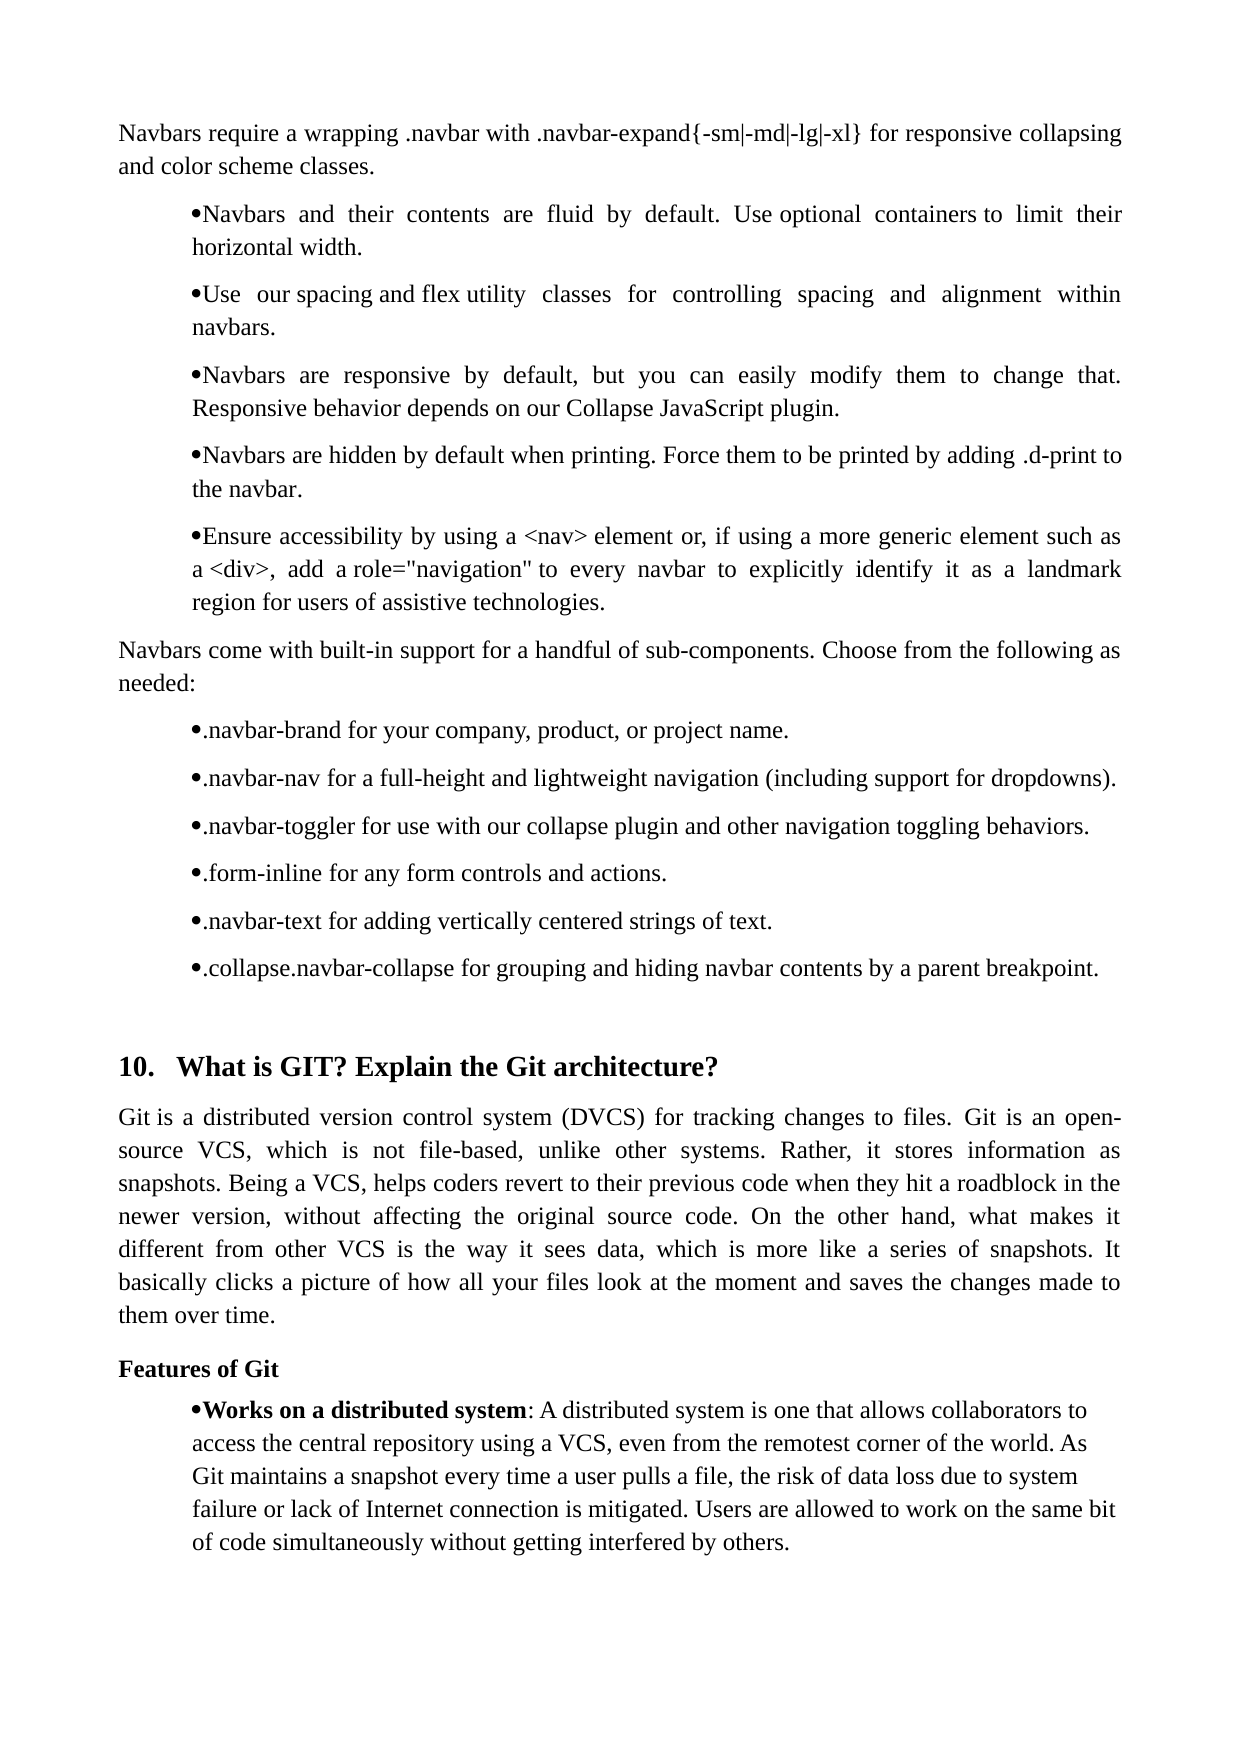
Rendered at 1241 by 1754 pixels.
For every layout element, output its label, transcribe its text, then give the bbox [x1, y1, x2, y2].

list Navbars are hidden by default when printing. Force them to be printed by adding .d-print to the navbar. [192, 441, 1122, 502]
list Works on a distributed system: A distributed system is one that allows collaborators to access the central repository using a VCS, even from the remotest corner of the world. As Git maintains a snapshot every time a user pulls a file, the risk of data loss due to system failure or lack of Internet connection is mitigated. Users are allowed to work on the same bit of code simultaneously without getting interfered by others. [192, 1395, 1122, 1556]
list Ensure accessibility by using a <nav> element or, if using a more generic element such as a <div>, add a role="navigation" to every navbar to explicitly identify it as a landmark region for users of assistive technologies. [192, 521, 1122, 616]
subtitle Features of Git [118, 1354, 1122, 1383]
list .navbar-text for adding vertically centered strings of text. [192, 906, 1122, 935]
text Navbars come with built-in support for a handful of sub-components. Choose from the following as needed: [118, 635, 1122, 697]
list .navbar-toggler for use with our collapse plugin and other navigation toggling behaviors. [192, 811, 1122, 839]
list .form-inline for any form controls and actions. [192, 858, 1122, 887]
text Navbars require a wrapping .navbar with .navbar-expand{-sm|-md|-lg|-xl} for responsive collapsing and color scheme classes. [118, 118, 1122, 180]
list .collapse.navbar-collapse for grouping and hiding navbar contents by a parent breakpoint. [192, 953, 1122, 982]
list Use our spacing and flex utility classes for controlling spacing and alignment within navbars. [192, 279, 1122, 341]
list .navbar-brand for your company, product, or project name. [192, 716, 1122, 744]
list Navbars are responsive by default, but you can easily modify them to change that. Responsive behavior depends on our Collapse JavaScript plugin. [192, 360, 1122, 422]
text 10. What is GIT? Explain the Git architecture? [118, 1049, 1122, 1082]
list Navbars and their contents are fluid by default. Use optional containers to limit their horizontal width. [192, 199, 1122, 261]
text Git is a distributed version control system (DVCS) for tracking changes to files. Git is an open-source VCS, which is not file-based, unlike other systems. Rather, it stores information as snapshots. Being a VCS, helps coders revert to their previous code when they hit a roadblock in the newer version, without affecting the original source code. On the other hand, what makes it different from other VCS is the way it sees data, which is more like a series of snapshots. It basically clicks a picture of how all your files look at the moment and saves the changes made to them over time. [118, 1102, 1122, 1329]
list .navbar-nav for a full-height and lightweight navigation (including support for dropdowns). [192, 763, 1122, 792]
